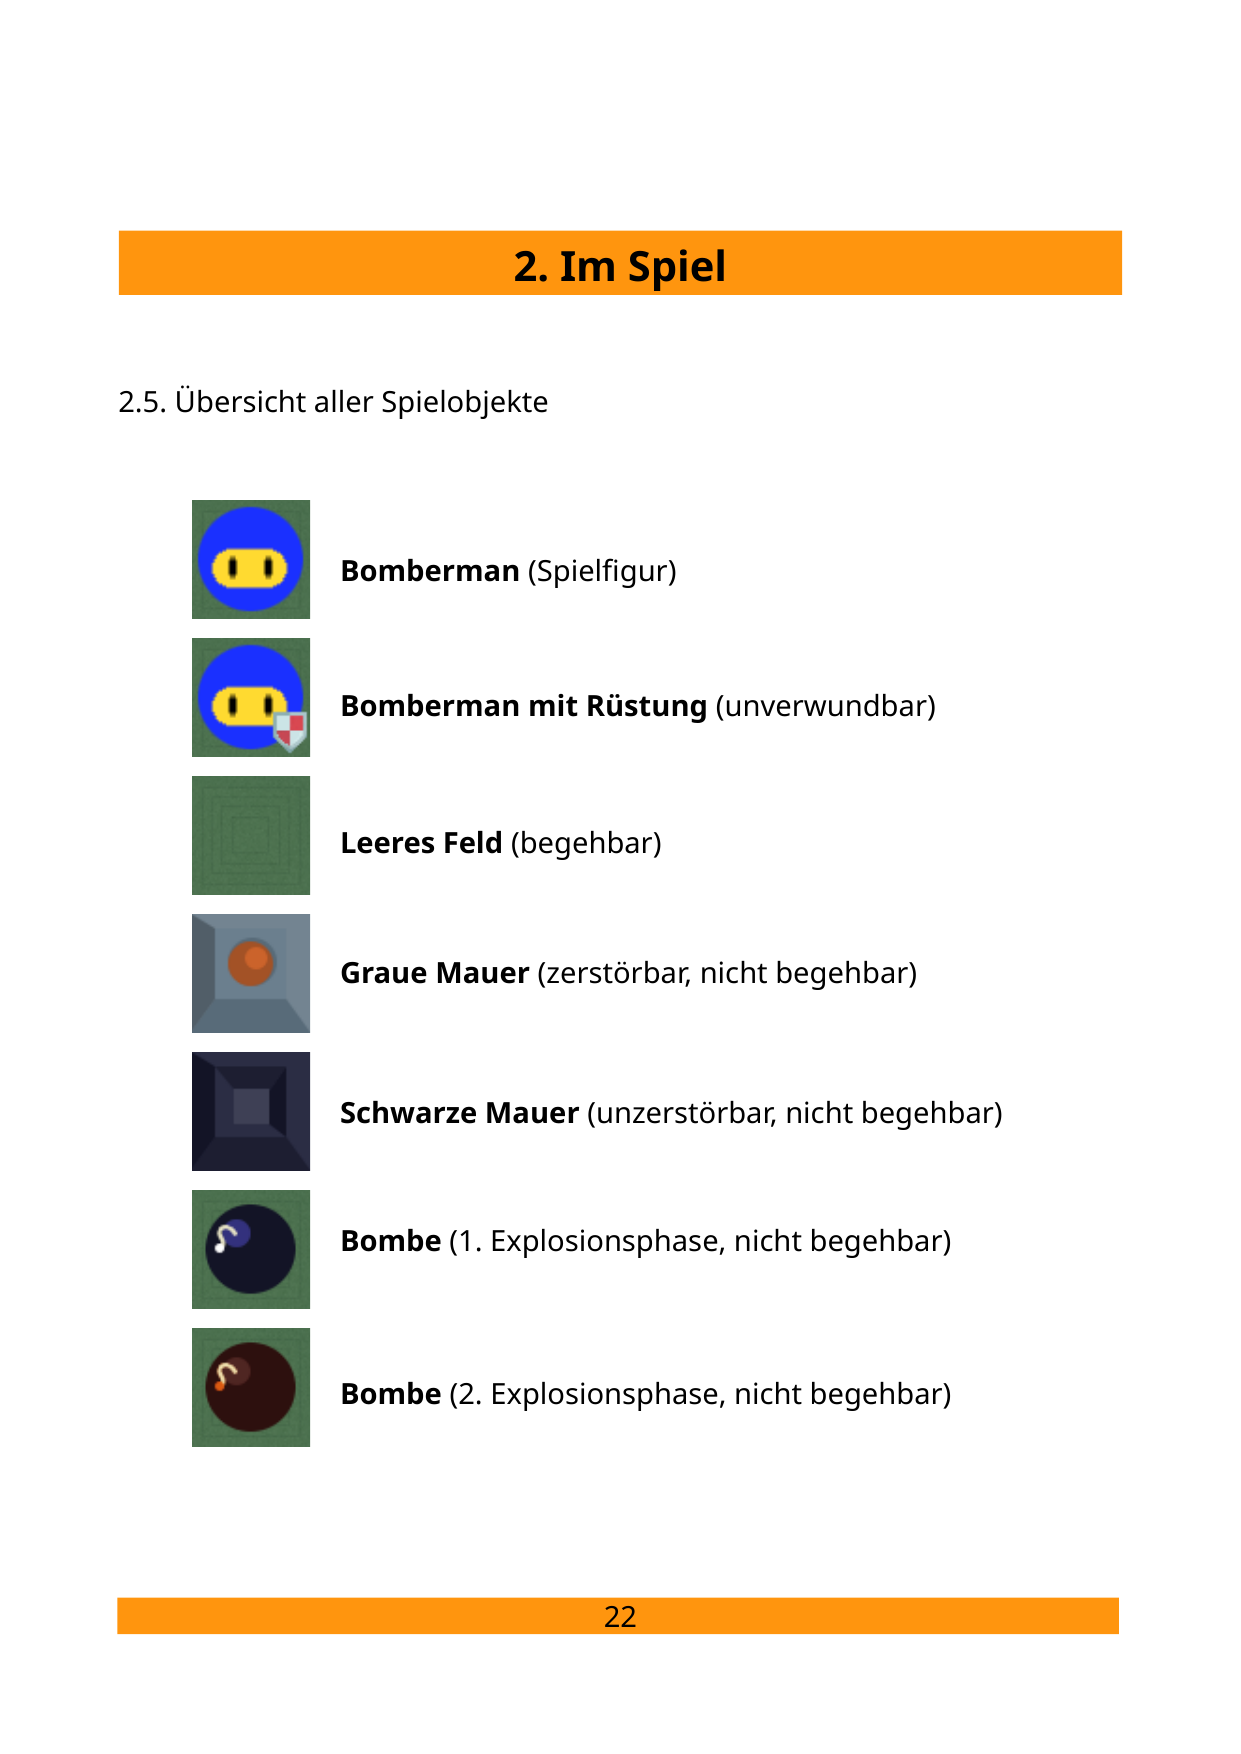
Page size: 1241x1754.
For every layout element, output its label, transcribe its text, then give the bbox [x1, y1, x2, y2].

picture [192, 1190, 311, 1309]
text [118, 501, 192, 619]
text [118, 914, 192, 1032]
text 2.5. Übersicht aller Spielobjekte [118, 382, 1122, 421]
picture [192, 914, 311, 1033]
text [118, 1052, 192, 1170]
text [118, 776, 192, 894]
text Graue Mauer (zerstörbar, nicht begehbar) [311, 914, 1122, 1032]
text [118, 638, 192, 757]
picture [192, 776, 311, 895]
text Bombe (1. Explosionsphase, nicht begehbar) [311, 1190, 1122, 1308]
text Bomberman mit Rüstung (unverwundbar) [311, 638, 1122, 757]
picture [192, 1328, 311, 1447]
text Schwarze Mauer (unzerstörbar, nicht begehbar) [311, 1052, 1122, 1170]
text Bomberman (Spielfigur) [311, 501, 1122, 619]
picture [192, 1052, 311, 1171]
text Leeres Feld (begehbar) [311, 776, 1122, 894]
text [118, 1190, 192, 1308]
picture [192, 638, 311, 757]
text Bombe (2. Explosionsphase, nicht begehbar) [311, 1328, 1122, 1446]
text [118, 1328, 192, 1446]
picture [192, 500, 311, 619]
